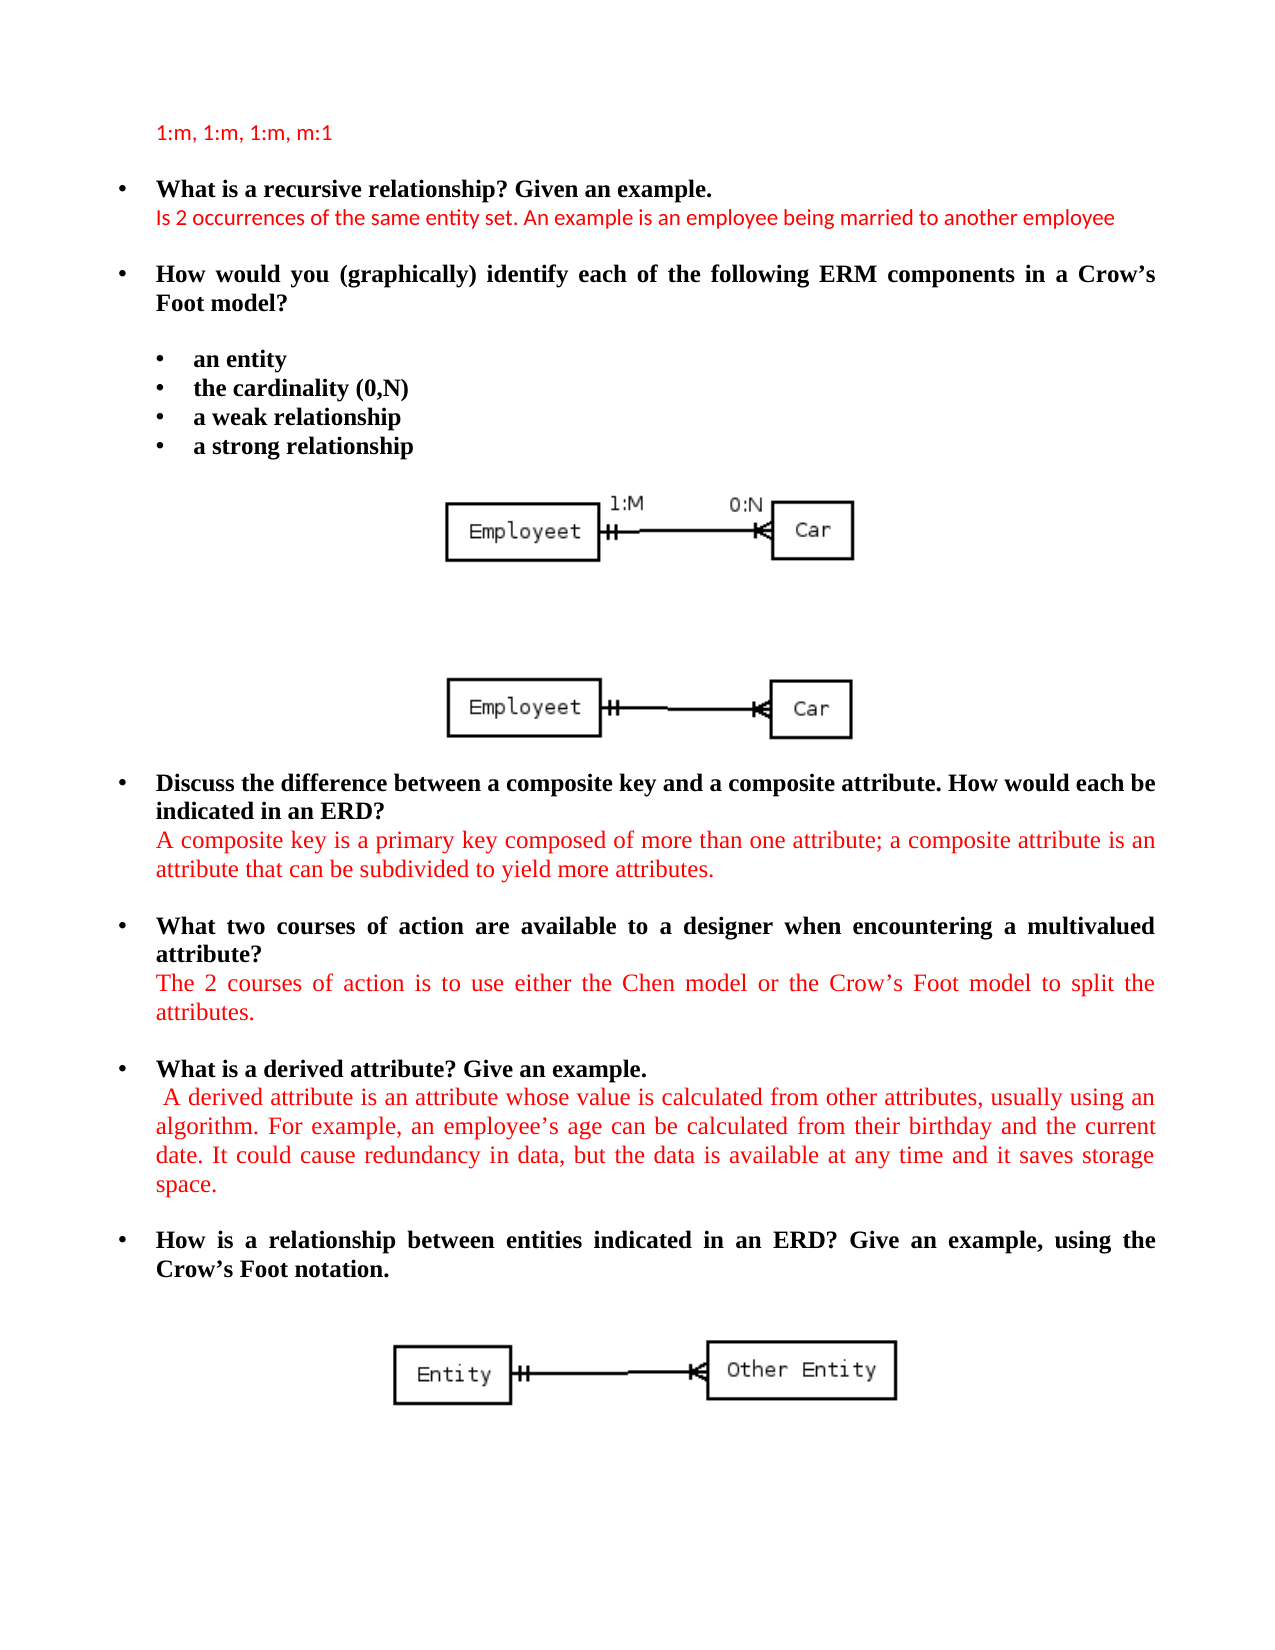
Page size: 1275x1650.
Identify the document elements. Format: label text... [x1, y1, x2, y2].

list What is a recursive relationship? Given an example. [118, 174, 1157, 203]
list the cardinality (0,N) [156, 373, 1157, 402]
list How is a relationship between entities indicated in an ERD? Give an example, using the Crow’s Foot notation. [118, 1226, 1157, 1283]
text A composite key is a primary key composed of more than one attribute; a composite attribute is an attribute that can be subdivided to yield more attributes. [156, 825, 1157, 883]
text The 2 courses of action is to use either the Chen model or the Crow’s Foot model to split the attributes. [156, 968, 1157, 1026]
picture [392, 1339, 899, 1407]
list How would you (graphically) identify each of the following ERM components in a Crow’s Foot model? [118, 259, 1157, 316]
list What two courses of action are available to a designer when encountering a multivalued attribute? [118, 911, 1157, 968]
list an entity [156, 344, 1157, 373]
picture [444, 490, 856, 741]
list a strong relationship [156, 431, 1157, 459]
text A derived attribute is an attribute whose value is calculated from other attributes, usually using an algorithm. For example, an employee’s age can be calculated from their birthday and the current date. It could cause redundancy in data, but the data is available at any time and it saves storage space. [156, 1082, 1157, 1197]
text Is 2 occurrences of the same entity set. An example is an employee being married to another employee [156, 203, 1157, 231]
list a weak relationship [156, 402, 1157, 431]
list What is a derived attribute? Give an example. [118, 1054, 1157, 1082]
text 1:m, 1:m, 1:m, m:1 [156, 118, 1157, 146]
list Discuss the difference between a composite key and a composite attribute. How would each be indicated in an ERD? [118, 768, 1157, 825]
